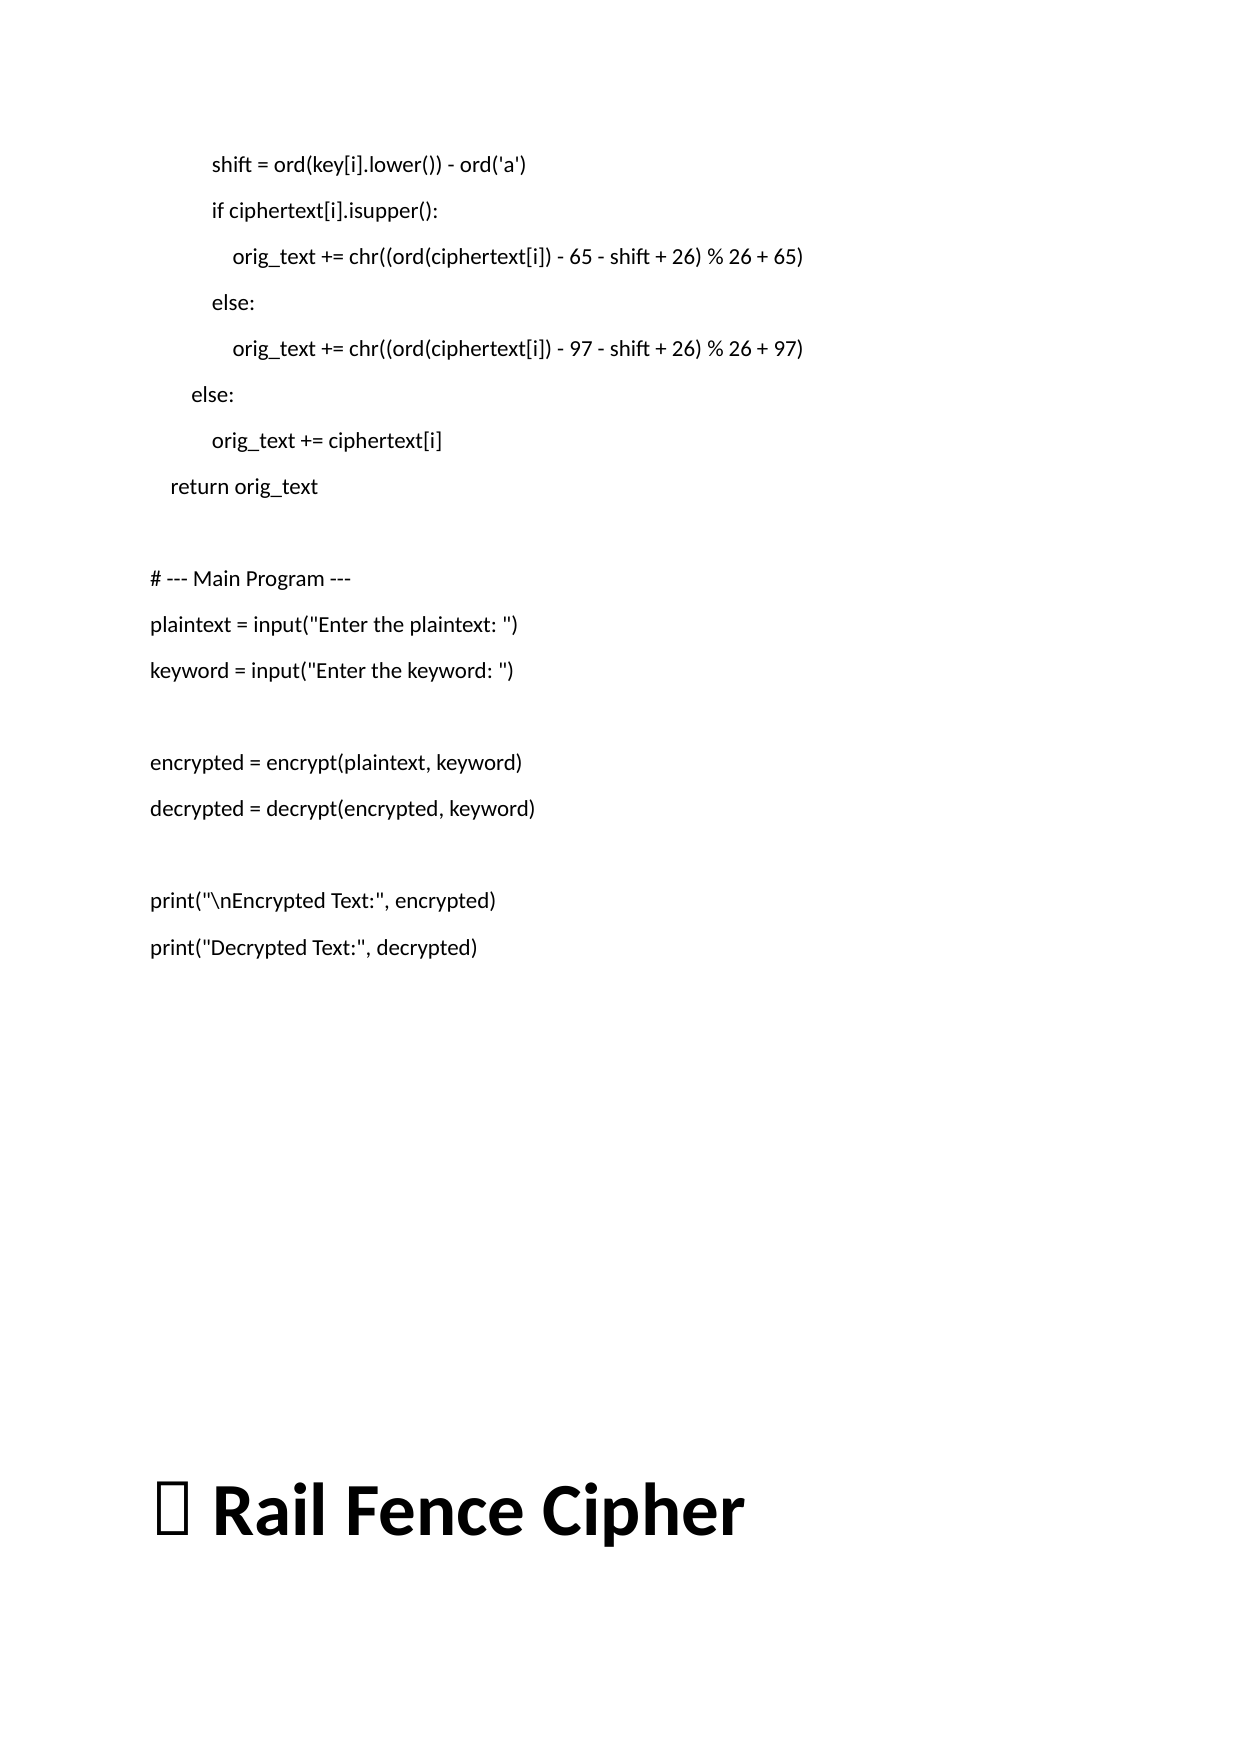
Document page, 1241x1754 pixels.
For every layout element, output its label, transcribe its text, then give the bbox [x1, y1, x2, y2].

text if ciphertext[i].isupper(): [150, 196, 1090, 224]
text 🔐 Rail Fence Cipher [150, 1455, 1090, 1557]
text orig_text += chr((ord(ciphertext[i]) - 97 - shift + 26) % 26 + 97) [150, 334, 1090, 362]
text return orig_text [150, 472, 1090, 500]
text orig_text += ciphertext[i] [150, 426, 1090, 454]
text print("Decrypted Text:", decrypted) [150, 933, 1090, 961]
text decrypted = decrypt(encrypted, keyword) [150, 794, 1090, 823]
text orig_text += chr((ord(ciphertext[i]) - 65 - shift + 26) % 26 + 65) [150, 242, 1090, 270]
text # --- Main Program --- [150, 564, 1090, 592]
text plaintext = input("Enter the plaintext: ") [150, 610, 1090, 638]
text encrypted = encrypt(plaintext, keyword) [150, 748, 1090, 777]
text shift = ord(key[i].lower()) - ord('a') [150, 150, 1090, 178]
text print("\nEncrypted Text:", encrypted) [150, 887, 1090, 915]
text else: [150, 380, 1090, 408]
text keyword = input("Enter the keyword: ") [150, 656, 1090, 684]
text else: [150, 288, 1090, 316]
